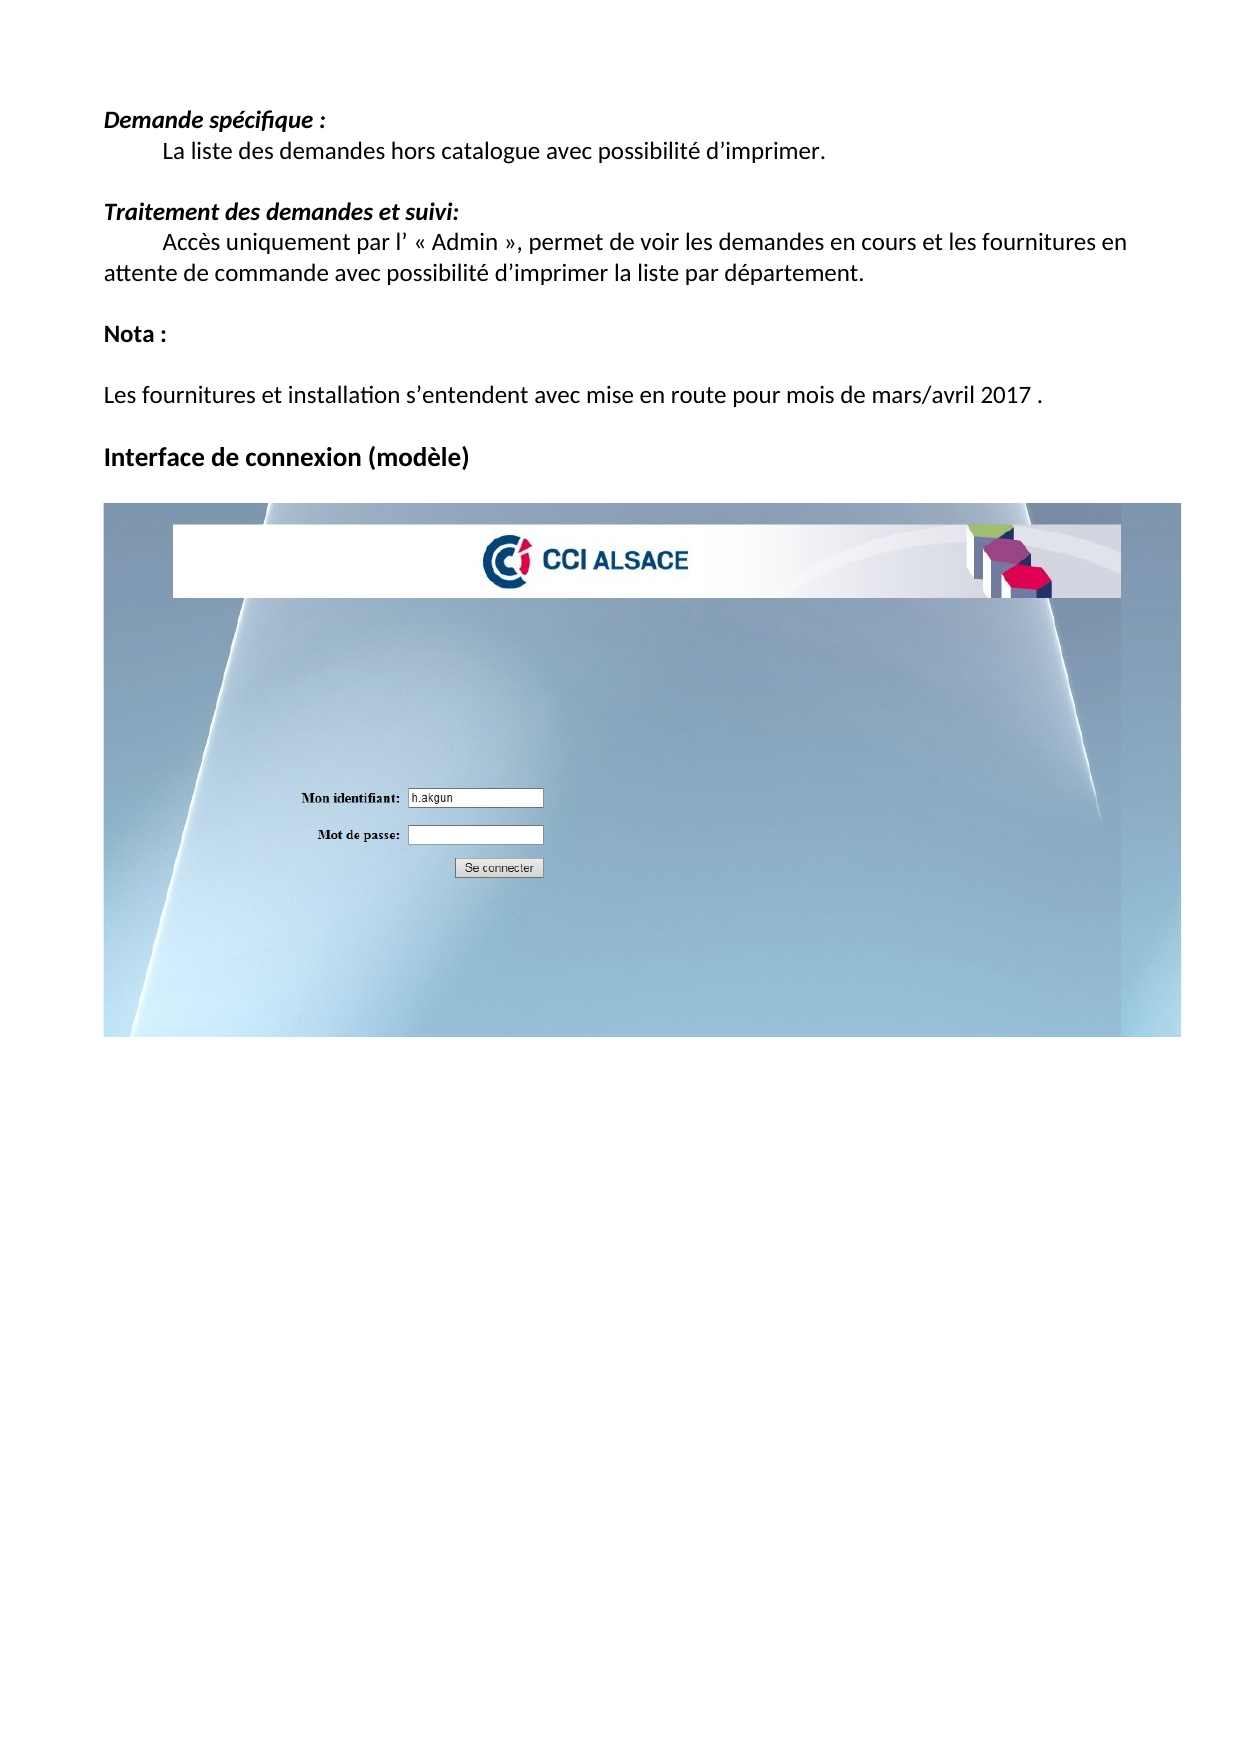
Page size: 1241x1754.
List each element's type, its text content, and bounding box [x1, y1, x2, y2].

picture [103, 503, 1182, 1037]
text Les fournitures et installation s’entendent avec mise en route pour mois de mars/avril 2017 . [103, 379, 1167, 409]
text Demande spécifique : [103, 104, 1167, 135]
text Traitement des demandes et suivi: [103, 196, 1167, 226]
text Accès uniquement par l’ « Admin », permet de voir les demandes en cours et les fournitures en attente de commande avec possibilité d’imprimer la liste par département. [103, 226, 1167, 287]
text Nota : [103, 318, 1167, 348]
text Interface de connexion (modèle) [103, 440, 1167, 473]
text La liste des demandes hors catalogue avec possibilité d’imprimer. [162, 135, 1167, 165]
